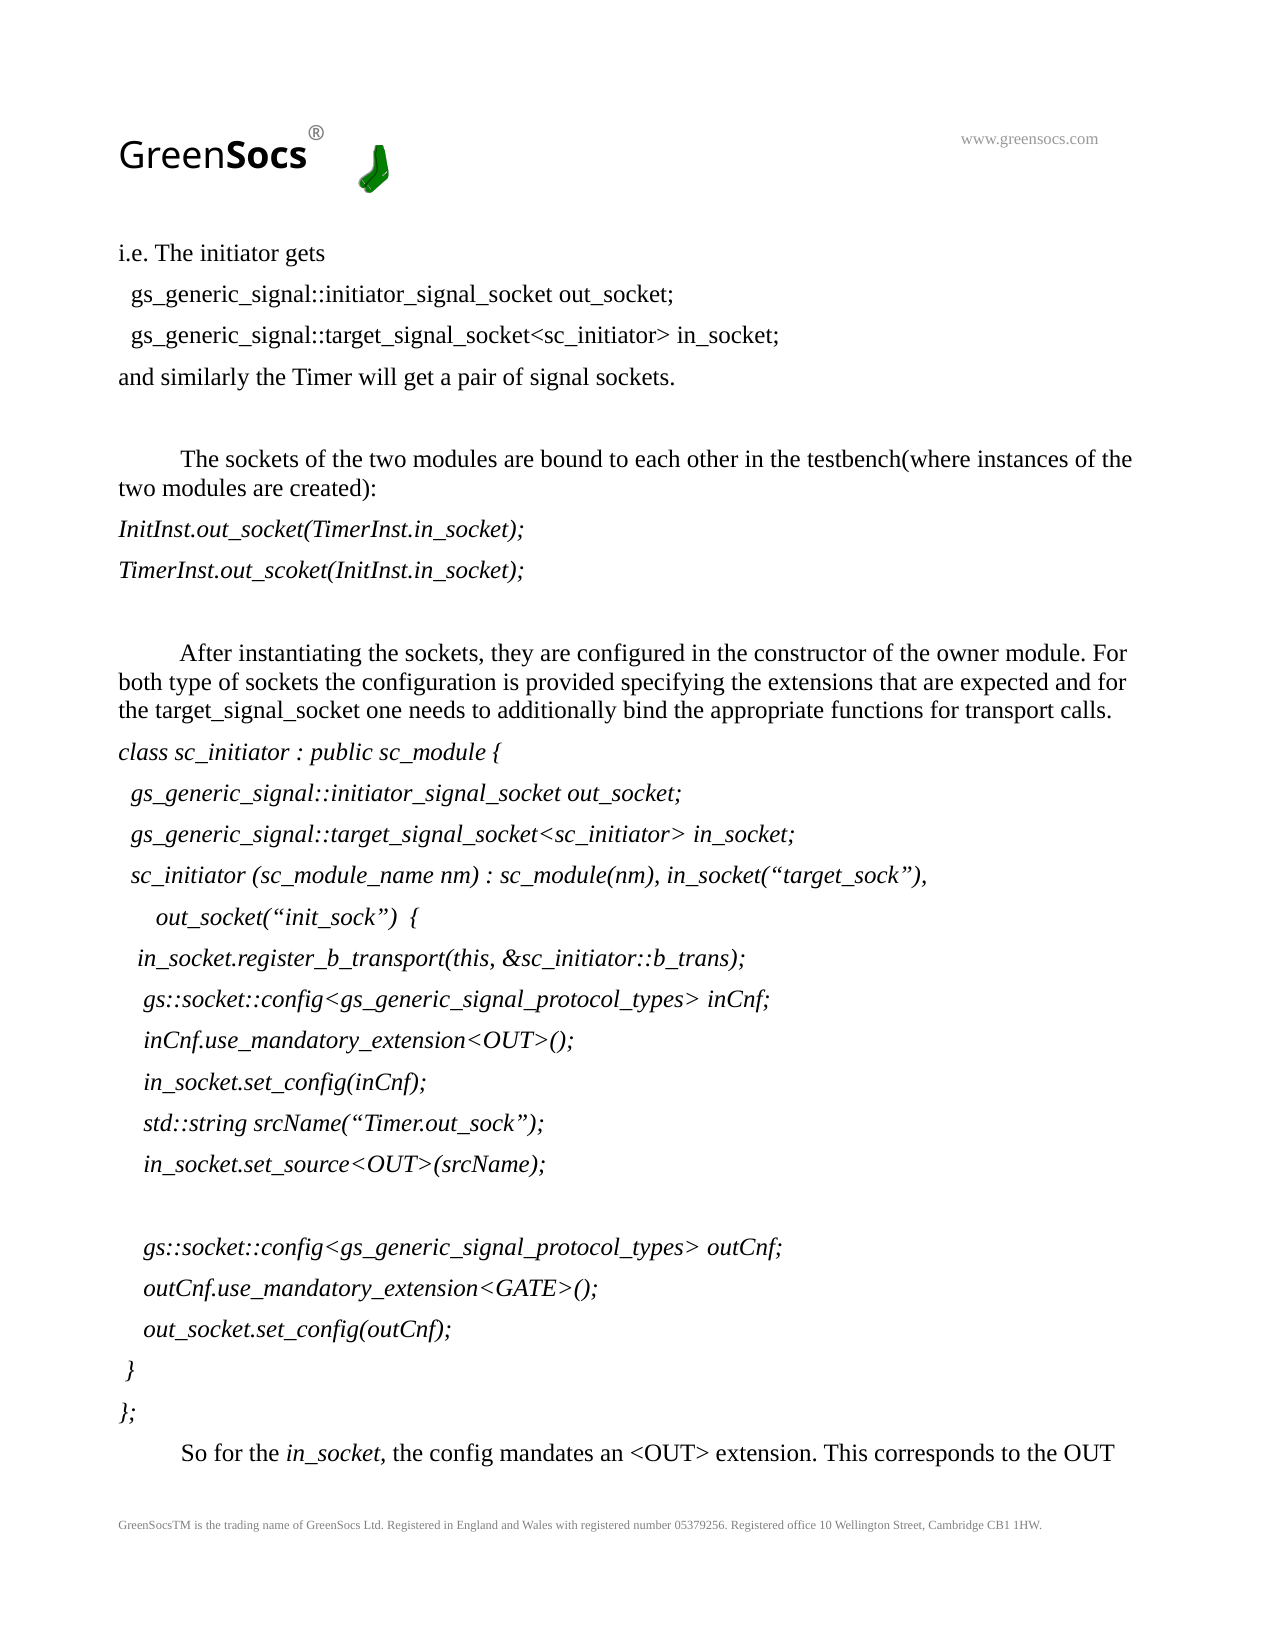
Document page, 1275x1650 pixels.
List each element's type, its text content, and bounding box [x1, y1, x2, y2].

text gs_generic_signal::initiator_signal_socket out_socket; [118, 778, 1157, 807]
text and similarly the Timer will get a pair of signal sockets. [118, 362, 1157, 391]
text gs::socket::config<gs_generic_signal_protocol_types> inCnf; [118, 984, 1157, 1013]
text InitInst.out_socket(TimerInst.in_socket); [118, 514, 1157, 543]
text inCnf.use_mandatory_extension<OUT>(); [118, 1026, 1157, 1054]
text i.e. The initiator gets [118, 238, 1157, 267]
text out_socket.set_config(outCnf); [118, 1314, 1157, 1343]
text So for the in_socket, the config mandates an <OUT> extension. This corresponds to the OUT [118, 1438, 1157, 1467]
text outCnf.use_mandatory_extension<GATE>(); [118, 1273, 1157, 1302]
text gs_generic_signal::target_signal_socket<sc_initiator> in_socket; [118, 321, 1157, 349]
picture [357, 145, 389, 194]
text out_socket(“init_sock”) { [118, 902, 1157, 931]
text gs_generic_signal::initiator_signal_socket out_socket; [118, 279, 1157, 308]
text gs_generic_signal::target_signal_socket<sc_initiator> in_socket; [118, 819, 1157, 848]
text in_socket.register_b_transport(this, &sc_initiator::b_trans); [118, 943, 1157, 972]
text in_socket.set_config(inCnf); [118, 1067, 1157, 1096]
text gs::socket::config<gs_generic_signal_protocol_types> outCnf; [118, 1232, 1157, 1261]
text }; [118, 1397, 1157, 1426]
text std::string srcName(“Timer.out_sock”); [118, 1108, 1157, 1137]
text TimerInst.out_scoket(InitInst.in_socket); [118, 556, 1157, 584]
text class sc_initiator : public sc_module { [118, 737, 1157, 766]
text After instantiating the sockets, they are configured in the constructor of the owner module. For both type of sockets the configuration is provided specifying the extensions that are expected and for the target_signal_socket one needs to additionally bind the appropriate functions for transport calls. [118, 638, 1157, 724]
text in_socket.set_source<OUT>(srcName); [118, 1149, 1157, 1178]
text The sockets of the two modules are bound to each other in the testbench(where instances of the two modules are created): [118, 444, 1157, 502]
text } [118, 1356, 1157, 1384]
text sc_initiator (sc_module_name nm) : sc_module(nm), in_socket(“target_sock”), [118, 861, 1157, 889]
